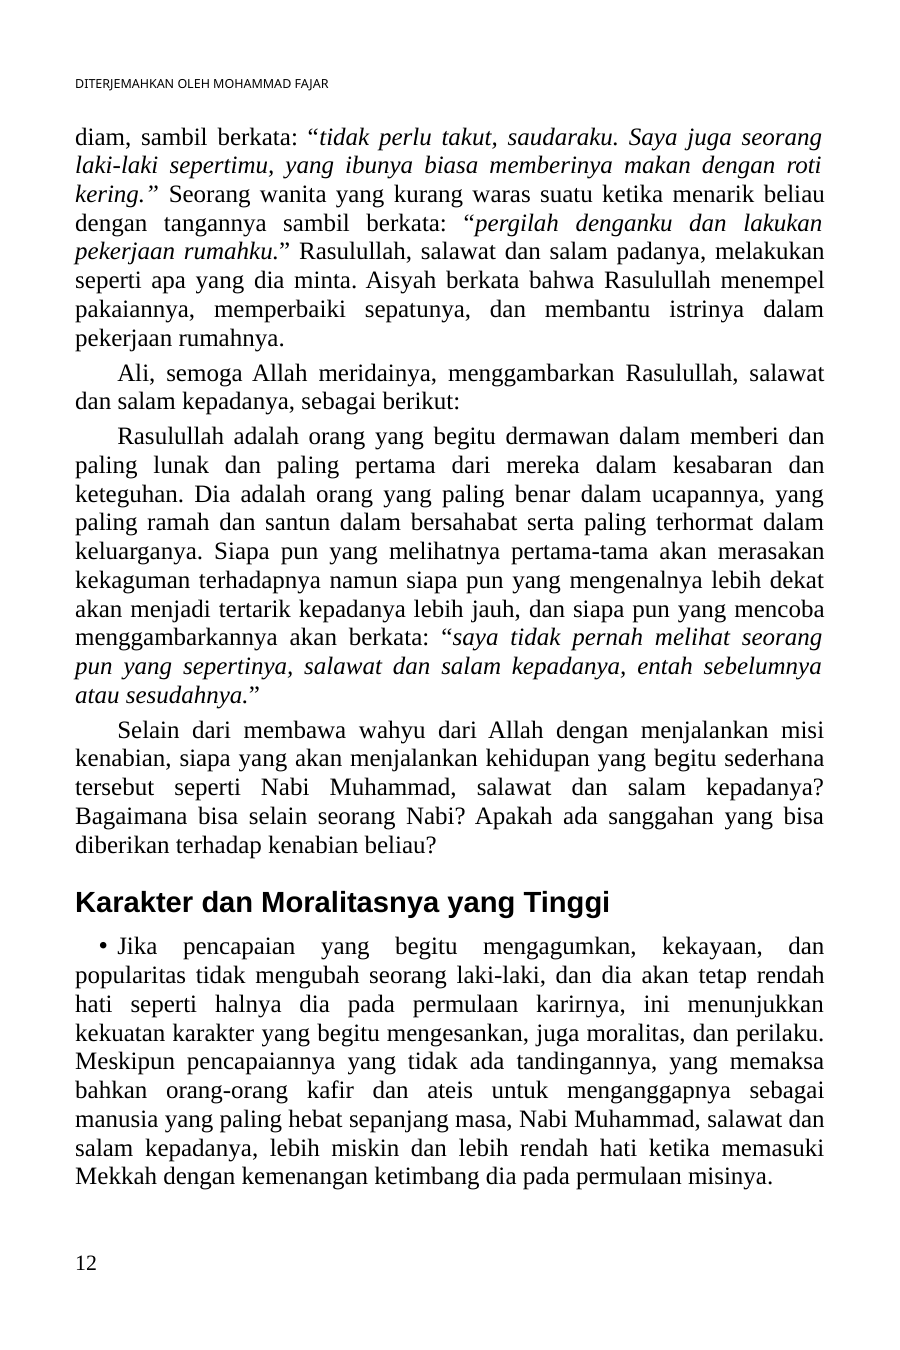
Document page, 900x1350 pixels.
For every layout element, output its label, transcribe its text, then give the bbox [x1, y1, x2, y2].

text Rasulullah adalah orang yang begitu dermawan dalam memberi dan paling lunak dan paling pertama dari mereka dalam kesabaran dan keteguhan. Dia adalah orang yang paling benar dalam ucapannya, yang paling ramah dan santun dalam bersahabat serta paling terhormat dalam keluarganya. Siapa pun yang melihatnya pertama-tama akan merasakan kekaguman terhadapnya namun siapa pun yang mengenalnya lebih dekat akan menjadi tertarik kepadanya lebih jauh, dan siapa pun yang mencoba menggambarkannya akan berkata: “saya tidak pernah melihat seorang pun yang sepertinya, salawat dan salam kepadanya, entah sebelumnya atau sesudahnya.” [75, 421, 825, 709]
list Jika pencapaian yang begitu mengagumkan, kekayaan, dan popularitas tidak mengubah seorang laki-laki, dan dia akan tetap rendah hati seperti halnya dia pada permulaan karirnya, ini menunjukkan kekuatan karakter yang begitu mengesankan, juga moralitas, dan perilaku. Meskipun pencapaiannya yang tidak ada tandingannya, yang memaksa bahkan orang-orang kafir dan ateis untuk menganggapnya sebagai manusia yang paling hebat sepanjang masa, Nabi Muhammad, salawat dan salam kepadanya, lebih miskin dan lebih rendah hati ketika memasuki Mekkah dengan kemenangan ketimbang dia pada permulaan misinya. [75, 931, 825, 1190]
list diam, sambil berkata: “tidak perlu takut, saudaraku. Saya juga seorang laki-laki sepertimu, yang ibunya biasa memberinya makan dengan roti kering.” Seorang wanita yang kurang waras suatu ketika menarik beliau dengan tangannya sambil berkata: “pergilah denganku dan lakukan pekerjaan rumahku.” Rasulullah, salawat dan salam padanya, melakukan seperti apa yang dia minta. Aisyah berkata bahwa Rasulullah menempel pakaiannya, memperbaiki sepatunya, dan membantu istrinya dalam pekerjaan rumahnya. [75, 122, 825, 352]
subtitle Karakter dan Moralitasnya yang Tinggi [75, 885, 825, 919]
text Ali, semoga Allah meridainya, menggambarkan Rasulullah, salawat dan salam kepadanya, sebagai berikut: [75, 358, 825, 415]
text Selain dari membawa wahyu dari Allah dengan menjalankan misi kenabian, siapa yang akan menjalankan kehidupan yang begitu sederhana tersebut seperti Nabi Muhammad, salawat dan salam kepadanya? Bagaimana bisa selain seorang Nabi? Apakah ada sanggahan yang bisa diberikan terhadap kenabian beliau? [75, 715, 825, 858]
